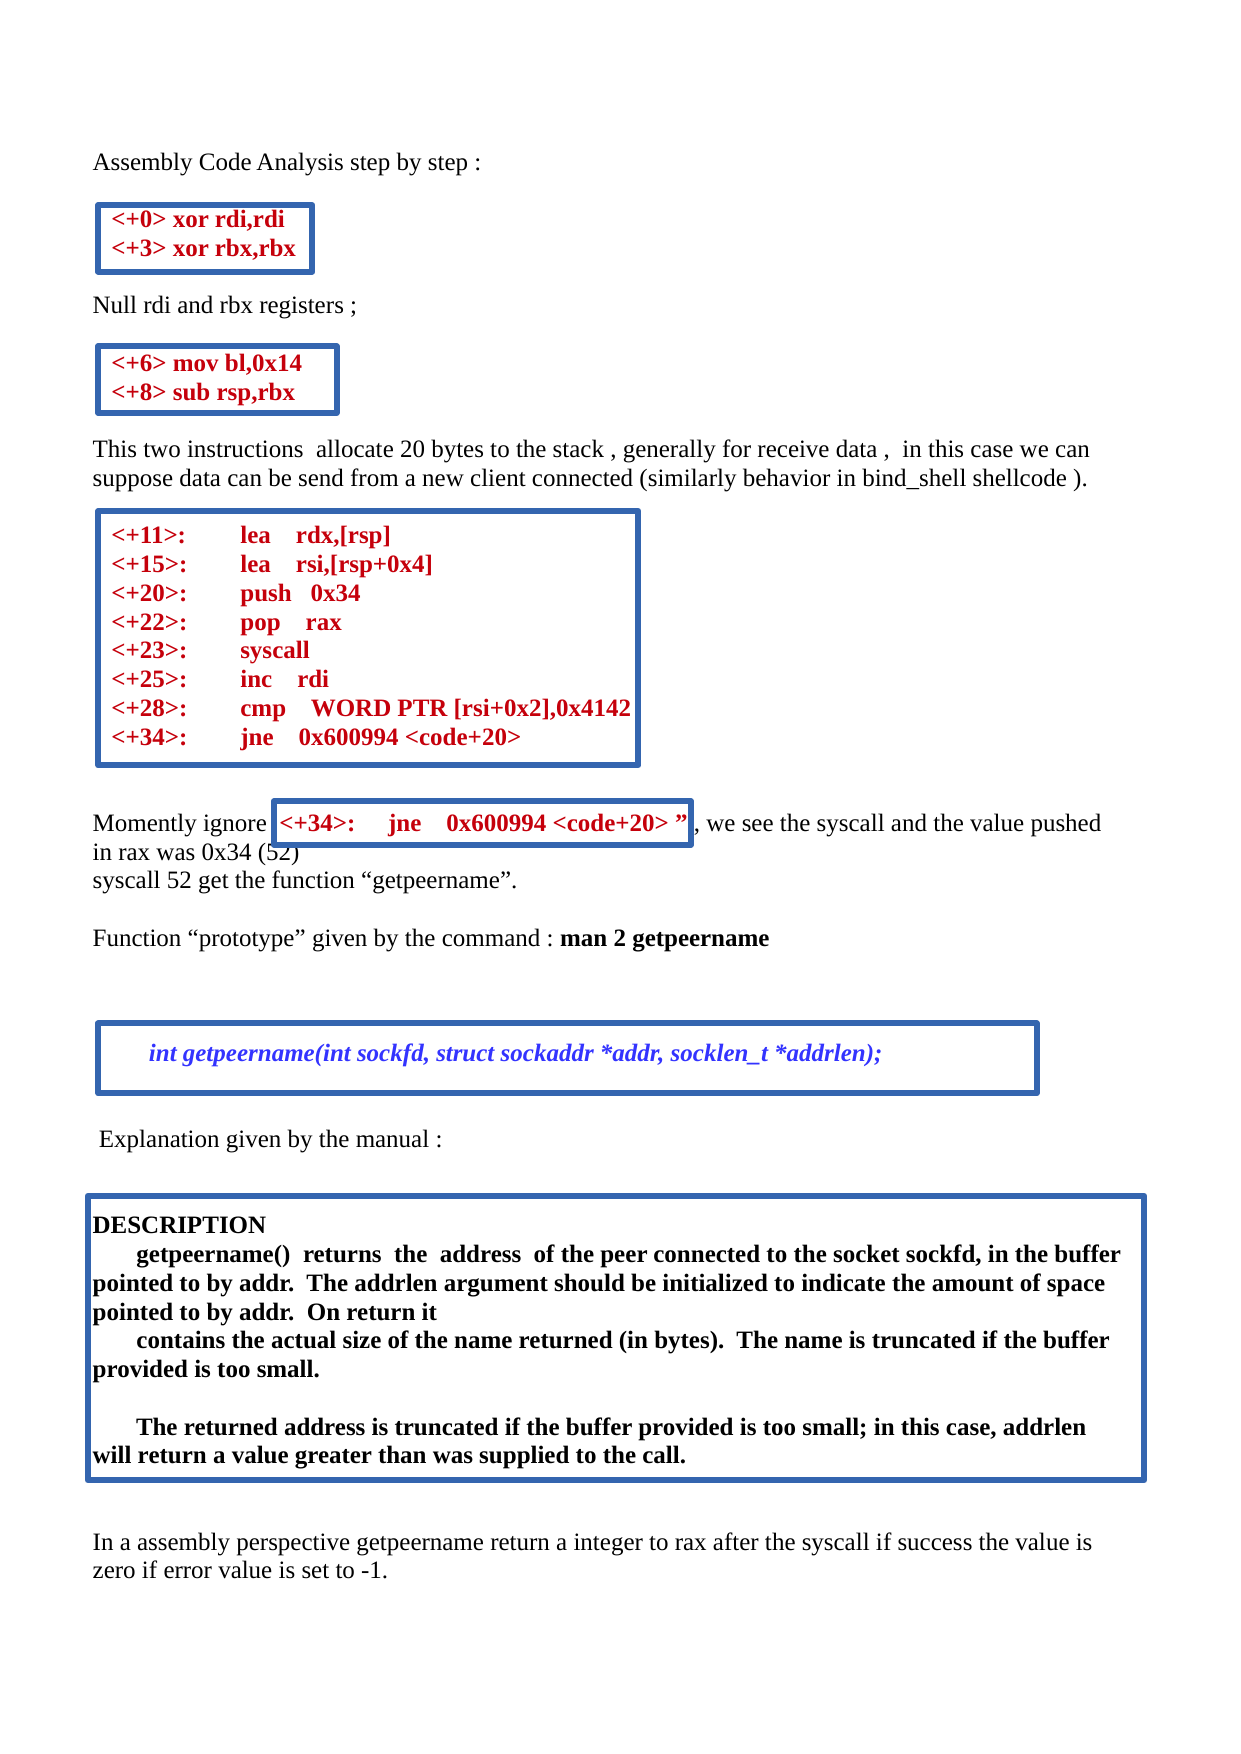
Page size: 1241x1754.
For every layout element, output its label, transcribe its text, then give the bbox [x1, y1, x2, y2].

text <+23>: syscall [101, 636, 635, 664]
text <+22>: pop rax [101, 607, 635, 636]
text <+8> sub rsp,rbx [101, 377, 334, 406]
text Null rdi and rbx registers ; [92, 291, 1123, 319]
text <+6> mov bl,0x14 [101, 349, 334, 377]
text Assembly Code Analysis step by step : [92, 147, 1123, 176]
text <+20>: push 0x34 [101, 578, 635, 607]
text The returned address is truncated if the buffer provided is too small; in this case, addrlen will return a value greater than was supplied to the call. [92, 1412, 1123, 1469]
text Explanation given by the manual : [92, 1124, 1123, 1153]
text [641, 607, 1123, 636]
text [1040, 1038, 1123, 1067]
text Momently ignore <+34>: jne 0x600994 <code+20> ” , we see the syscall and the value pushed in rax was 0x34 (52) [92, 808, 1123, 866]
text <+11>: lea rdx,[rsp] [101, 521, 635, 549]
text [340, 377, 1123, 406]
text <+34>: jne 0x600994 <code+20> [101, 722, 635, 751]
text [641, 636, 1123, 664]
text <+0> xor rdi,rdi [101, 208, 309, 233]
text [641, 521, 1123, 549]
text <+28>: cmp WORD PTR [rsi+0x2],0x4142 [101, 693, 635, 722]
text [641, 722, 1123, 751]
text [641, 578, 1123, 607]
text <+3> xor rbx,rbx [101, 233, 309, 262]
text contains the actual size of the name returned (in bytes). The name is truncated if the buffer provided is too small. [92, 1326, 1123, 1383]
text DESCRIPTION [92, 1211, 1123, 1239]
text getpeername() returns the address of the peer connected to the socket sockfd, in the buffer pointed to by addr. The addrlen argument should be initialized to indicate the amount of space pointed to by addr. On return it [92, 1239, 1123, 1326]
text This two instructions allocate 20 bytes to the stack , generally for receive data , in this case we can suppose data can be send from a new client connected (similarly behavior in bind_shell shellcode ). [92, 434, 1123, 492]
text <+15>: lea rsi,[rsp+0x4] [101, 549, 635, 578]
text syscall 52 get the function “getpeername”. [92, 866, 1123, 894]
text In a assembly perspective getpeername return a integer to rax after the syscall if success the value is zero if error value is set to -1. [92, 1527, 1123, 1584]
text [315, 233, 1123, 262]
text Function “prototype” given by the command : man 2 getpeername [92, 923, 1123, 952]
text [315, 204, 1123, 233]
text [641, 693, 1123, 722]
text [641, 549, 1123, 578]
text [641, 664, 1123, 693]
text int getpeername(int sockfd, struct sockaddr *addr, socklen_t *addrlen); [101, 1038, 1034, 1067]
text <+25>: inc rdi [101, 664, 635, 693]
text [340, 348, 1123, 377]
